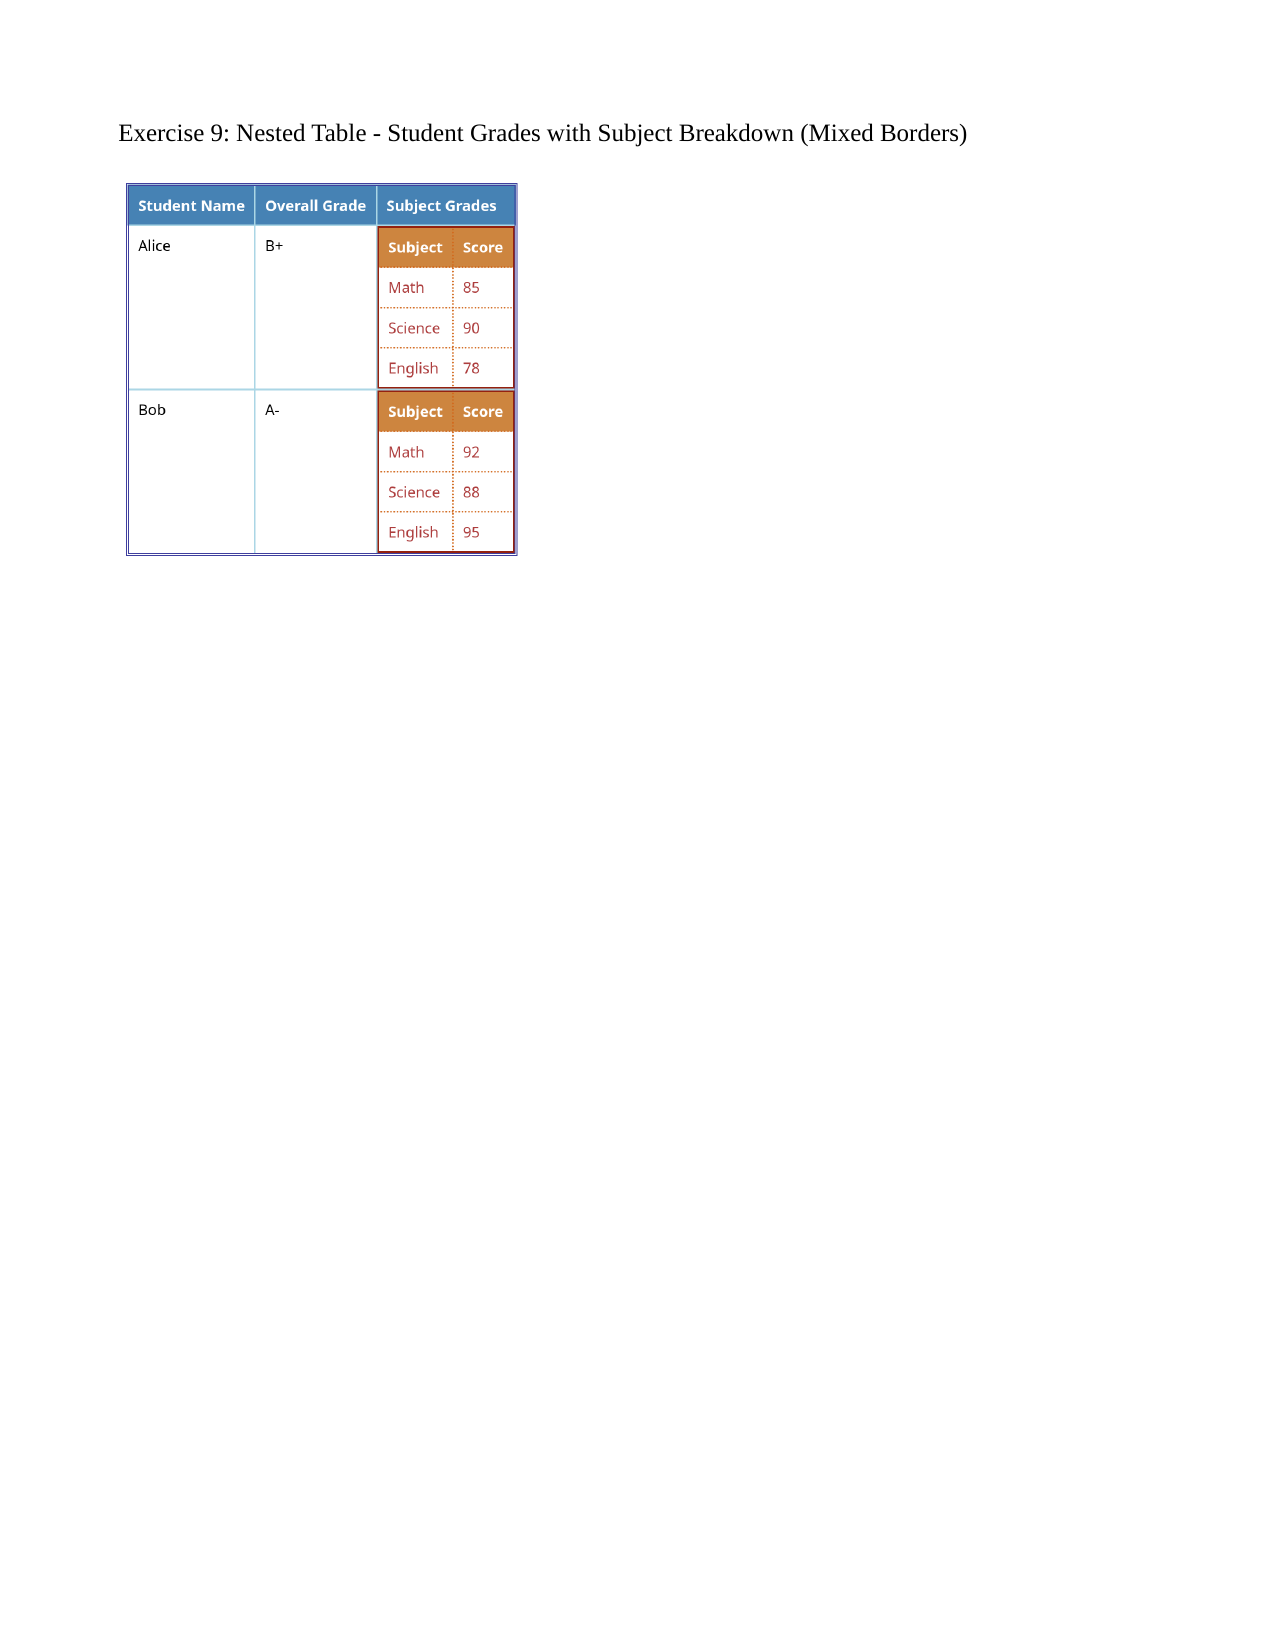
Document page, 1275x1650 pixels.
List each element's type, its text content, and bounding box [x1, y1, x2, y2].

picture [118, 175, 1157, 760]
text Exercise 9: Nested Table - Student Grades with Subject Breakdown (Mixed Borders) [118, 118, 1157, 147]
